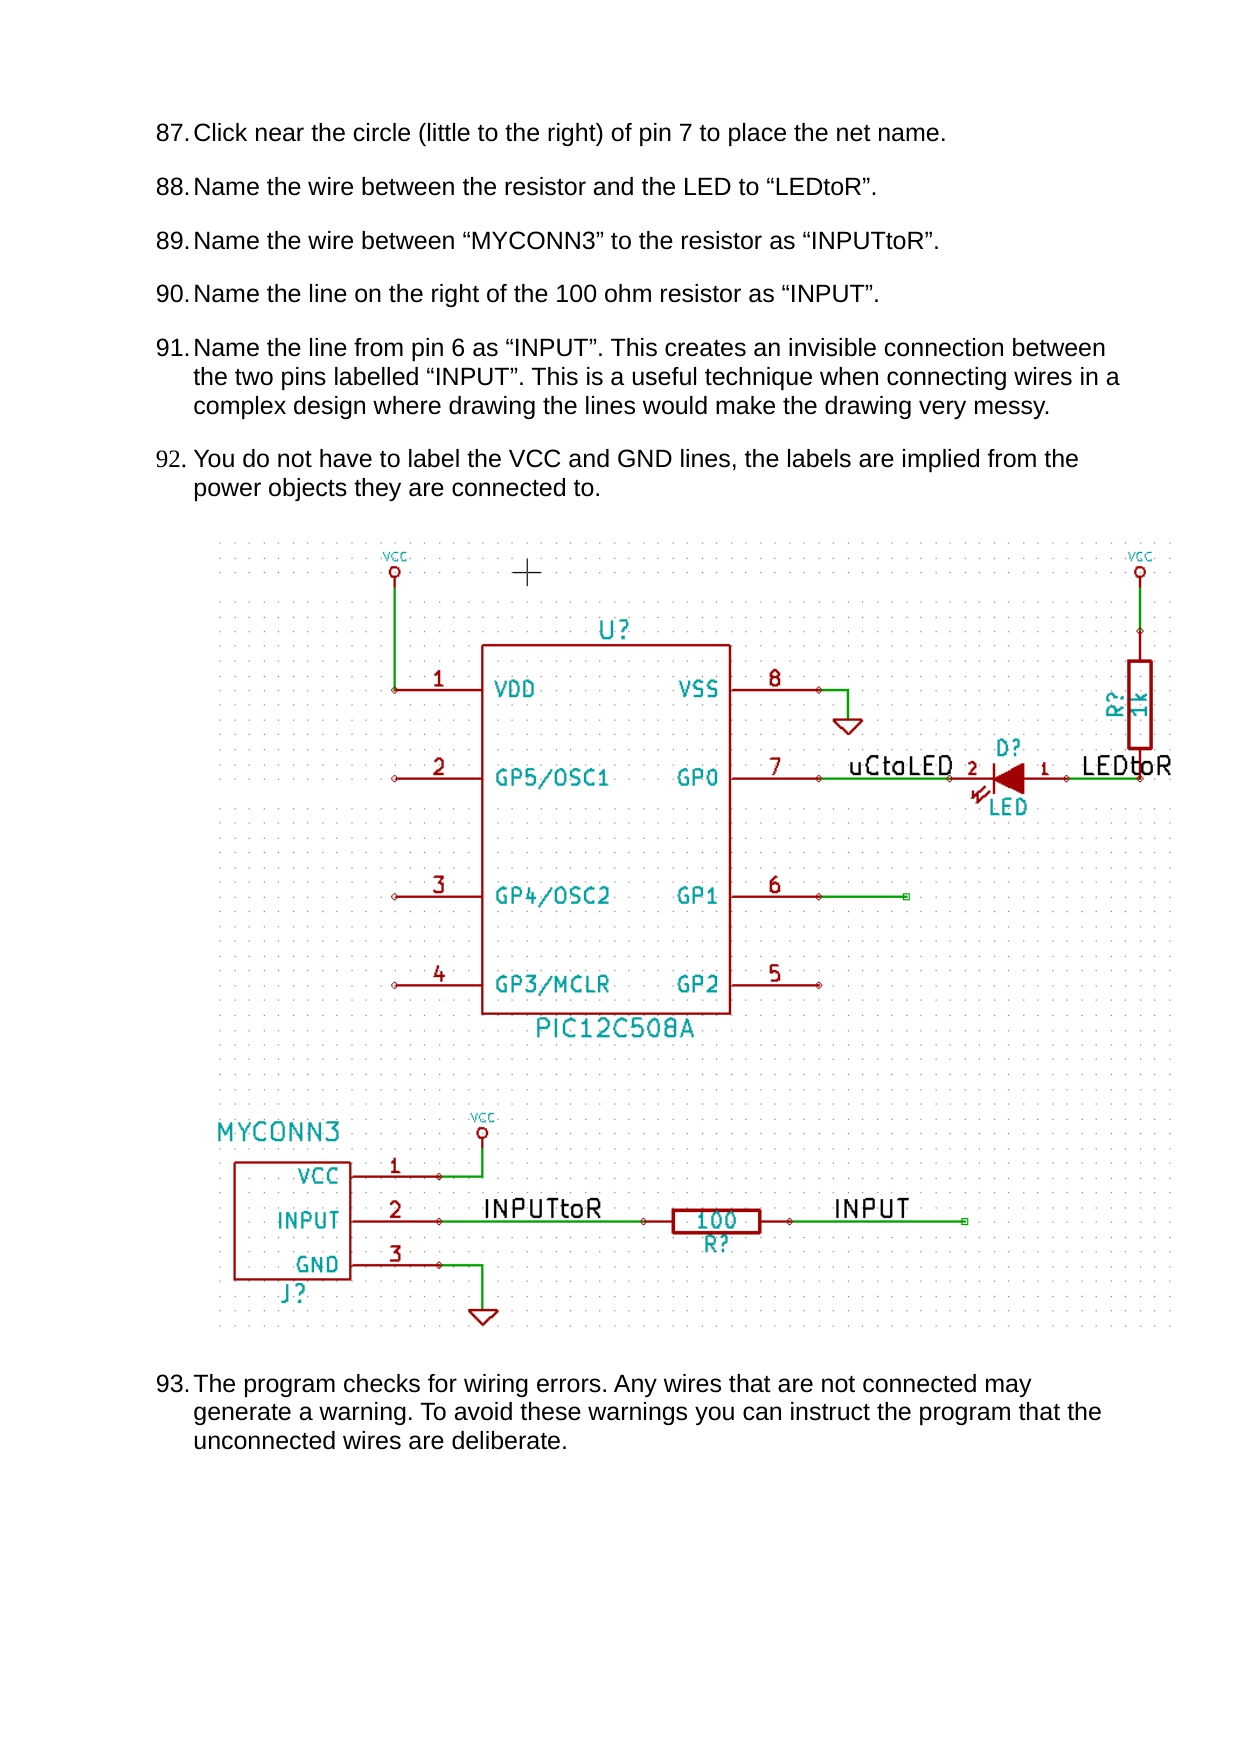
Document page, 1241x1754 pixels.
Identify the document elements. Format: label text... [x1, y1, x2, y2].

list Name the wire between “MYCONN3” to the resistor as “INPUTtoR”. [156, 226, 1122, 254]
list Name the wire between the resistor and the LED to “LEDtoR”. [156, 172, 1122, 201]
list The program checks for wiring errors. Any wires that are not connected may generate a warning. To avoid these warnings you can instruct the program that the unconnected wires are deliberate. [156, 1369, 1122, 1455]
list You do not have to label the VCC and GND lines, the labels are implied from the power objects they are connected to. [156, 444, 1122, 1344]
list Click near the circle (little to the right) of pin 7 to place the net name. [156, 118, 1122, 147]
list Name the line on the right of the 100 ohm resistor as “INPUT”. [156, 279, 1122, 308]
picture [209, 539, 1180, 1335]
list Name the line from pin 6 as “INPUT”. This creates an invisible connection between the two pins labelled “INPUT”. This is a useful technique when connecting wires in a complex design where drawing the lines would make the drawing very messy. [156, 333, 1122, 419]
